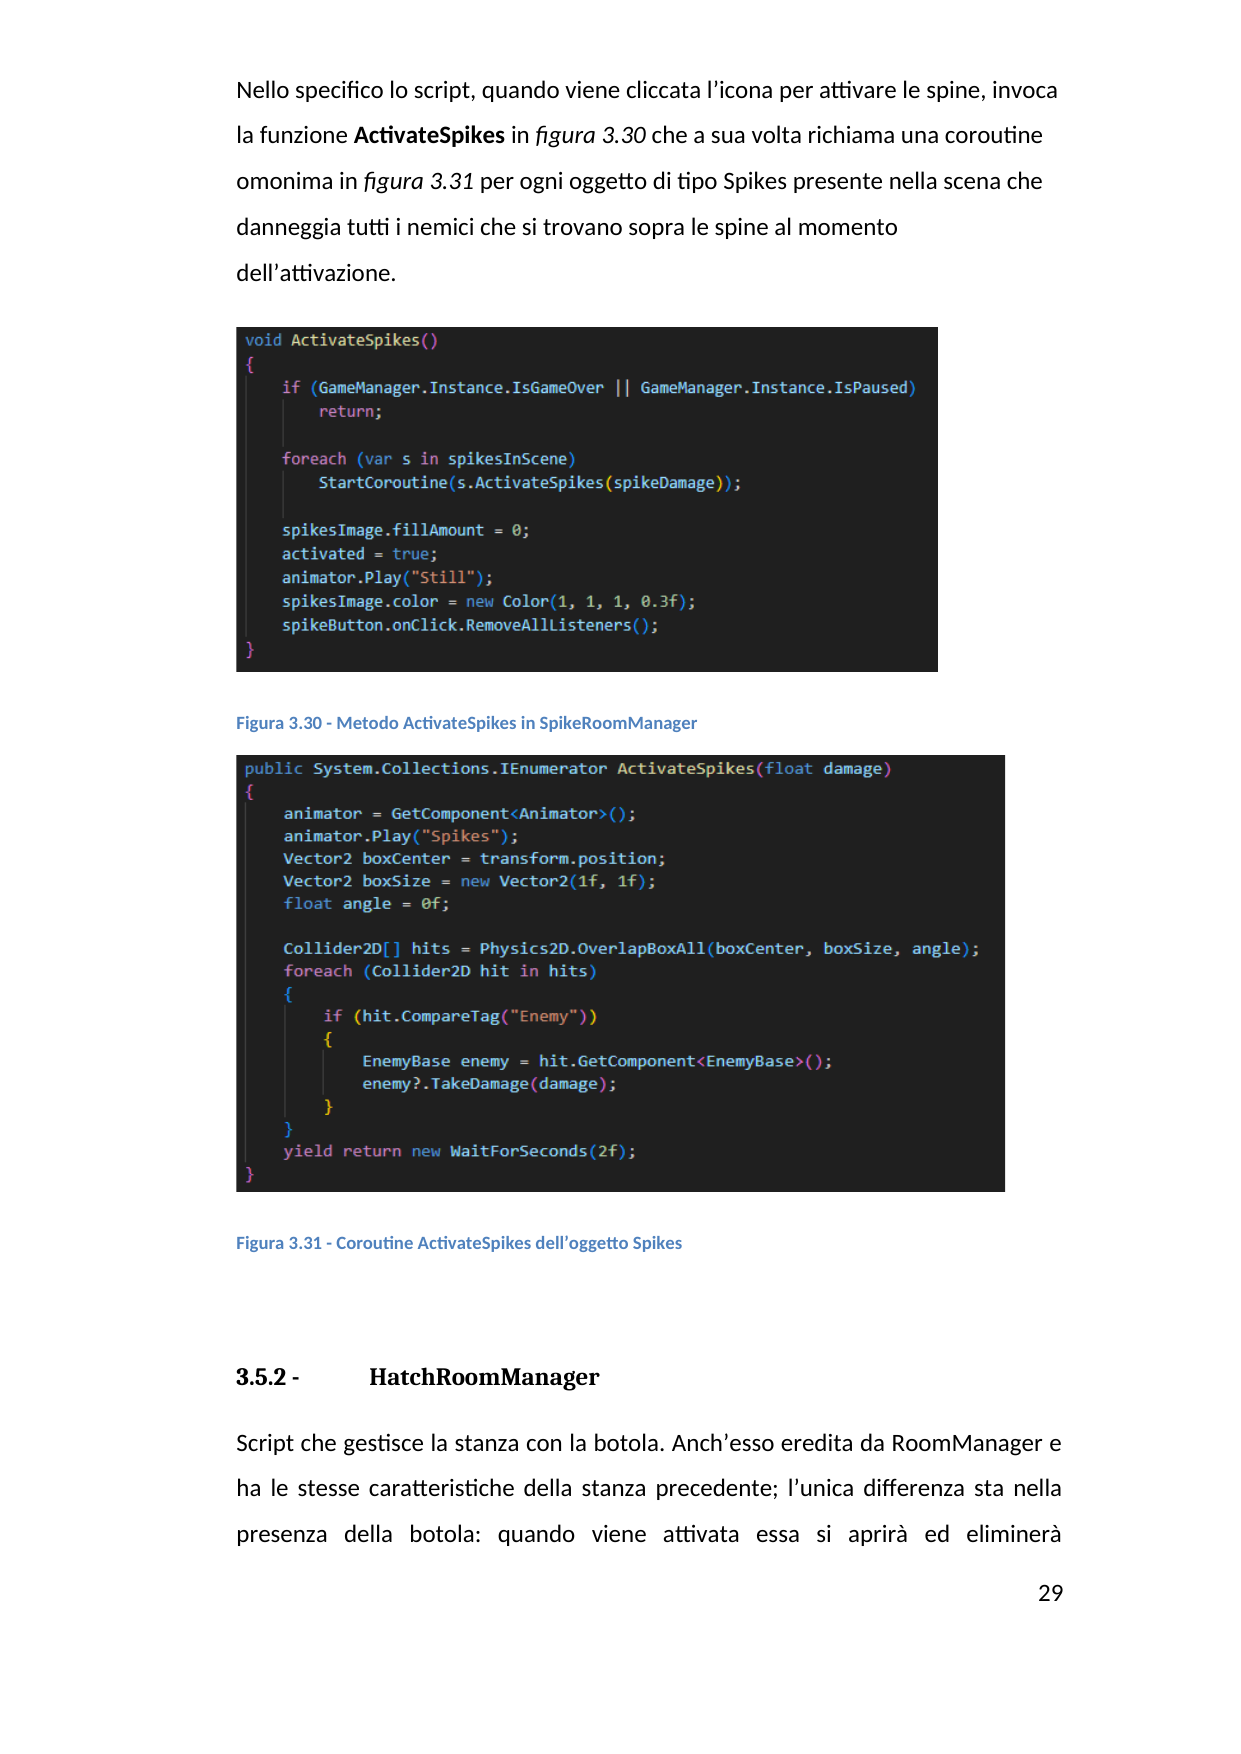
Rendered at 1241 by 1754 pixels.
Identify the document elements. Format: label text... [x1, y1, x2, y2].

text Script che gestisce la stanza con la botola. Anch’esso eredita da RoomManager e ha le stesse caratteristiche della stanza precedente; l’unica differenza sta nella presenza della botola: quando viene attivata essa si aprirà ed eliminerà [236, 1427, 1063, 1549]
text Nello specifico lo script, quando viene cliccata l’icona per attivare le spine, invoca la funzione ActivateSpikes in figura 3.30 che a sua volta richiama una coroutine omonima in figura 3.31 per ogni oggetto di tipo Spikes presente nella scena che danneggia tutti i nemici che si trovano sopra le spine al momento dell’attivazione. [236, 74, 1063, 287]
text Figura 3.31 - Coroutine ActivateSpikes dell’oggetto Spikes [236, 1231, 1063, 1254]
subtitle HatchRoomManager [236, 1363, 1063, 1391]
text Figura 3.30 - Metodo ActivateSpikes in SpikeRoomManager [236, 712, 1063, 734]
